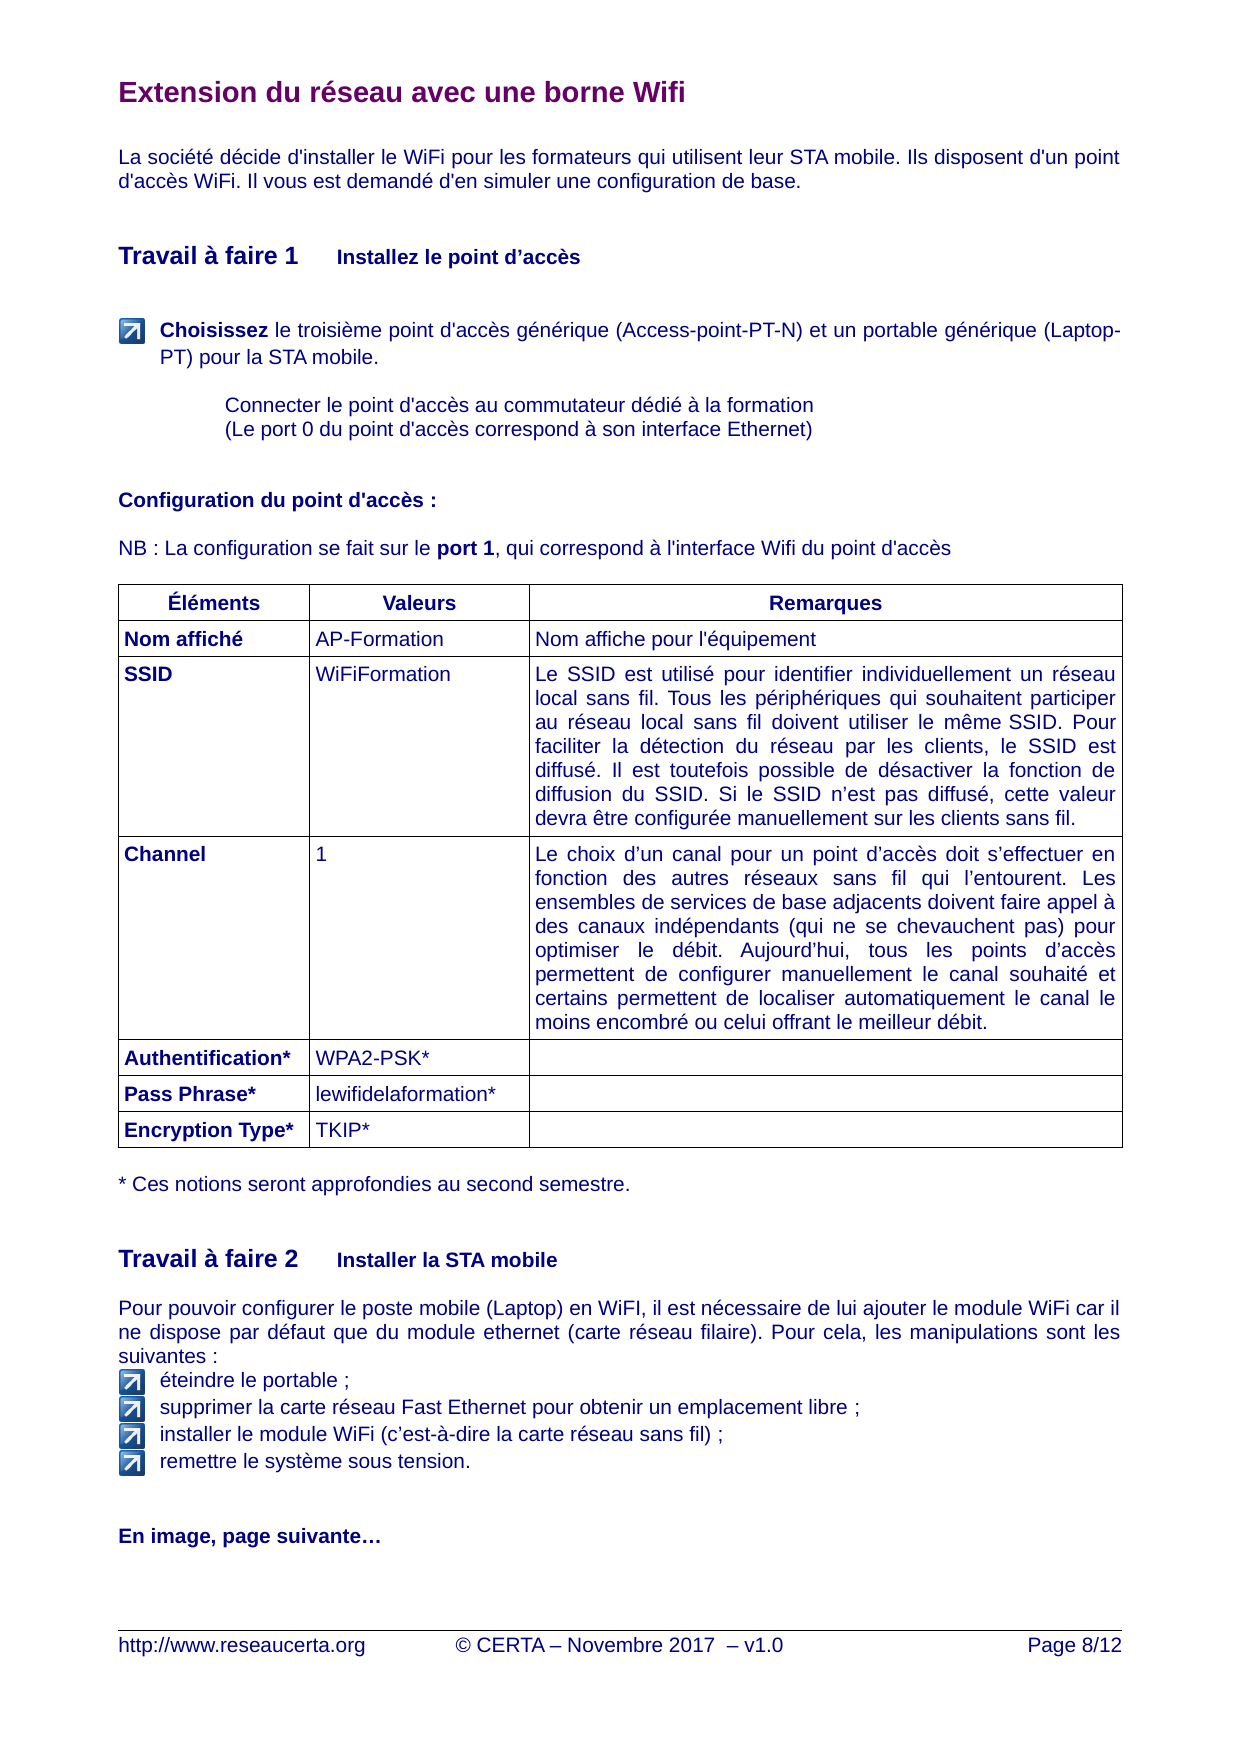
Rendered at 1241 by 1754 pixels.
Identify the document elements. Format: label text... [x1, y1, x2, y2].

table_cell lewifidelaformation* [310, 1076, 529, 1111]
table_cell Pass Phrase* [119, 1076, 309, 1111]
list Choisissez le troisième point d'accès générique (Access-point-PT-N) et un portable générique (Laptop-PT) pour la STA mobile. [118, 317, 1122, 368]
subtitle Extension du réseau avec une borne Wifi [118, 75, 1122, 108]
table_cell WPA2-PSK* [310, 1040, 529, 1075]
subtitle Connecter le point d'accès au commutateur dédié à la formation (Le port 0 du point d'accès correspond à son interface Ethernet) [118, 392, 1122, 440]
table_cell WiFiFormation [310, 657, 529, 836]
table_cell AP-Formation [310, 621, 529, 656]
subtitle Pour pouvoir configurer le poste mobile (Laptop) en WiFI, il est nécessaire de lui ajouter le module WiFi car il ne dispose par défaut que du module ethernet (carte réseau filaire). Pour cela, les manipulations sont les suivantes : [118, 1296, 1122, 1368]
subtitle La société décide d'installer le WiFi pour les formateurs qui utilisent leur STA mobile. Ils disposent d'un point d'accès WiFi. Il vous est demandé d'en simuler une configuration de base. [118, 145, 1122, 193]
table_cell Nom affiché [119, 621, 309, 656]
list remettre le système sous tension. [118, 1449, 1122, 1476]
subtitle * Ces notions seront approfondies au second semestre. [118, 1172, 1122, 1196]
list Installez le point d’accès [118, 241, 1122, 269]
table_header Éléments [119, 585, 309, 620]
table_cell [530, 1040, 1122, 1075]
table_header Remarques [530, 585, 1122, 620]
list Installer la STA mobile [118, 1243, 1122, 1272]
list éteindre le portable ; [118, 1368, 1122, 1395]
table_cell Channel [119, 837, 309, 1039]
table_header Valeurs [310, 585, 529, 620]
table_cell Authentification* [119, 1040, 309, 1075]
subtitle Configuration du point d'accès : [118, 488, 1122, 512]
subtitle NB : La configuration se fait sur le port 1, qui correspond à l'interface Wifi du point d'accès [118, 536, 1122, 560]
list installer le module WiFi (c’est-à-dire la carte réseau sans fil) ; [118, 1422, 1122, 1449]
subtitle En image, page suivante… [118, 1524, 1122, 1548]
table_cell Le SSID est utilisé pour identifier individuellement un réseau local sans fil. Tous les périphériques qui souhaitent participer au réseau local sans fil doivent utiliser le même SSID. Pour faciliter la détection du réseau par les clients, le SSID est diffusé. Il est toutefois possible de désactiver la fonction de diffusion du SSID. Si le SSID n’est pas diffusé, cette valeur devra être configurée manuellement sur les clients sans fil. [530, 657, 1122, 836]
table_cell Nom affiche pour l'équipement [530, 621, 1122, 656]
table_cell Encryption Type* [119, 1112, 309, 1147]
table_cell [530, 1076, 1122, 1111]
table_cell 1 [310, 837, 529, 1039]
table_cell Le choix d’un canal pour un point d’accès doit s’effectuer en fonction des autres réseaux sans fil qui l’entourent. Les ensembles de services de base adjacents doivent faire appel à des canaux indépendants (qui ne se chevauchent pas) pour optimiser le débit. Aujourd’hui, tous les points d’accès permettent de configurer manuellement le canal souhaité et certains permettent de localiser automatiquement le canal le moins encombré ou celui offrant le meilleur débit. [530, 837, 1122, 1039]
table_cell TKIP* [310, 1112, 529, 1147]
table_cell [530, 1112, 1122, 1147]
list supprimer la carte réseau Fast Ethernet pour obtenir un emplacement libre ; [118, 1395, 1122, 1422]
table_cell SSID [119, 657, 309, 836]
